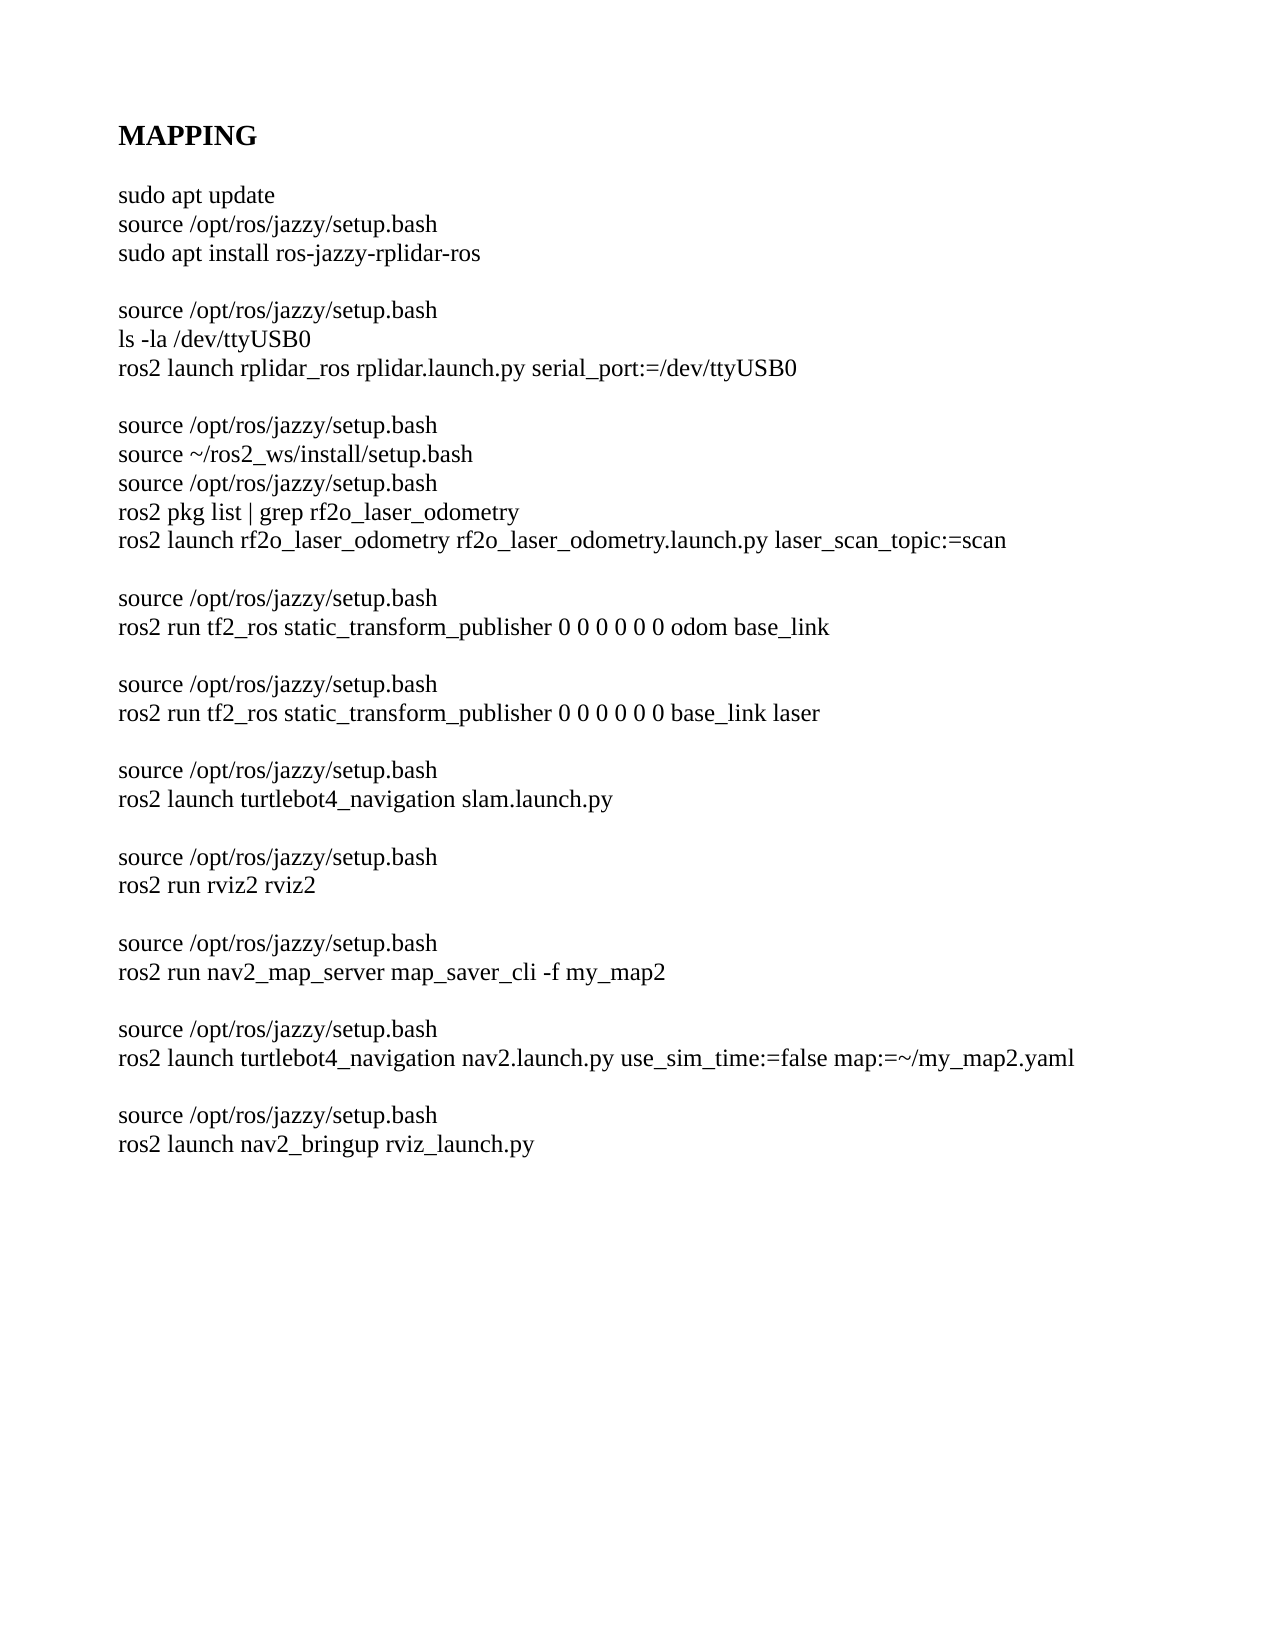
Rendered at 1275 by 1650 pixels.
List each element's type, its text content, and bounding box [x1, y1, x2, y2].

text ros2 launch rf2o_laser_odometry rf2o_laser_odometry.launch.py laser_scan_topic:=scan [118, 525, 1157, 554]
text sudo apt install ros-jazzy-rplidar-ros [118, 238, 1157, 267]
text source /opt/ros/jazzy/setup.bash [118, 842, 1157, 870]
text source /opt/ros/jazzy/setup.bash [118, 209, 1157, 238]
text ls -la /dev/ttyUSB0 [118, 324, 1157, 353]
text ros2 pkg list | grep rf2o_laser_odometry [118, 497, 1157, 525]
text ros2 launch turtlebot4_navigation slam.launch.py [118, 784, 1157, 813]
text source ~/ros2_ws/install/setup.bash [118, 439, 1157, 468]
text ros2 launch rplidar_ros rplidar.launch.py serial_port:=/dev/ttyUSB0 [118, 353, 1157, 382]
text ros2 launch turtlebot4_navigation nav2.launch.py use_sim_time:=false map:=~/my_map2.yaml [118, 1043, 1157, 1072]
text ros2 launch nav2_bringup rviz_launch.py [118, 1129, 1157, 1158]
text source /opt/ros/jazzy/setup.bash [118, 583, 1157, 612]
text source /opt/ros/jazzy/setup.bash [118, 755, 1157, 784]
text MAPPING [118, 118, 1157, 152]
text ros2 run tf2_ros static_transform_publisher 0 0 0 0 0 0 odom base_link [118, 612, 1157, 640]
text ros2 run rviz2 rviz2 [118, 870, 1157, 899]
text source /opt/ros/jazzy/setup.bash [118, 295, 1157, 324]
text source /opt/ros/jazzy/setup.bash [118, 410, 1157, 439]
text source /opt/ros/jazzy/setup.bash [118, 669, 1157, 698]
text ros2 run tf2_ros static_transform_publisher 0 0 0 0 0 0 base_link laser [118, 698, 1157, 727]
text ros2 run nav2_map_server map_saver_cli -f my_map2 [118, 957, 1157, 985]
text source /opt/ros/jazzy/setup.bash [118, 1014, 1157, 1043]
text sudo apt update [118, 180, 1157, 209]
text source /opt/ros/jazzy/setup.bash [118, 1100, 1157, 1129]
text source /opt/ros/jazzy/setup.bash [118, 468, 1157, 497]
text source /opt/ros/jazzy/setup.bash [118, 928, 1157, 957]
